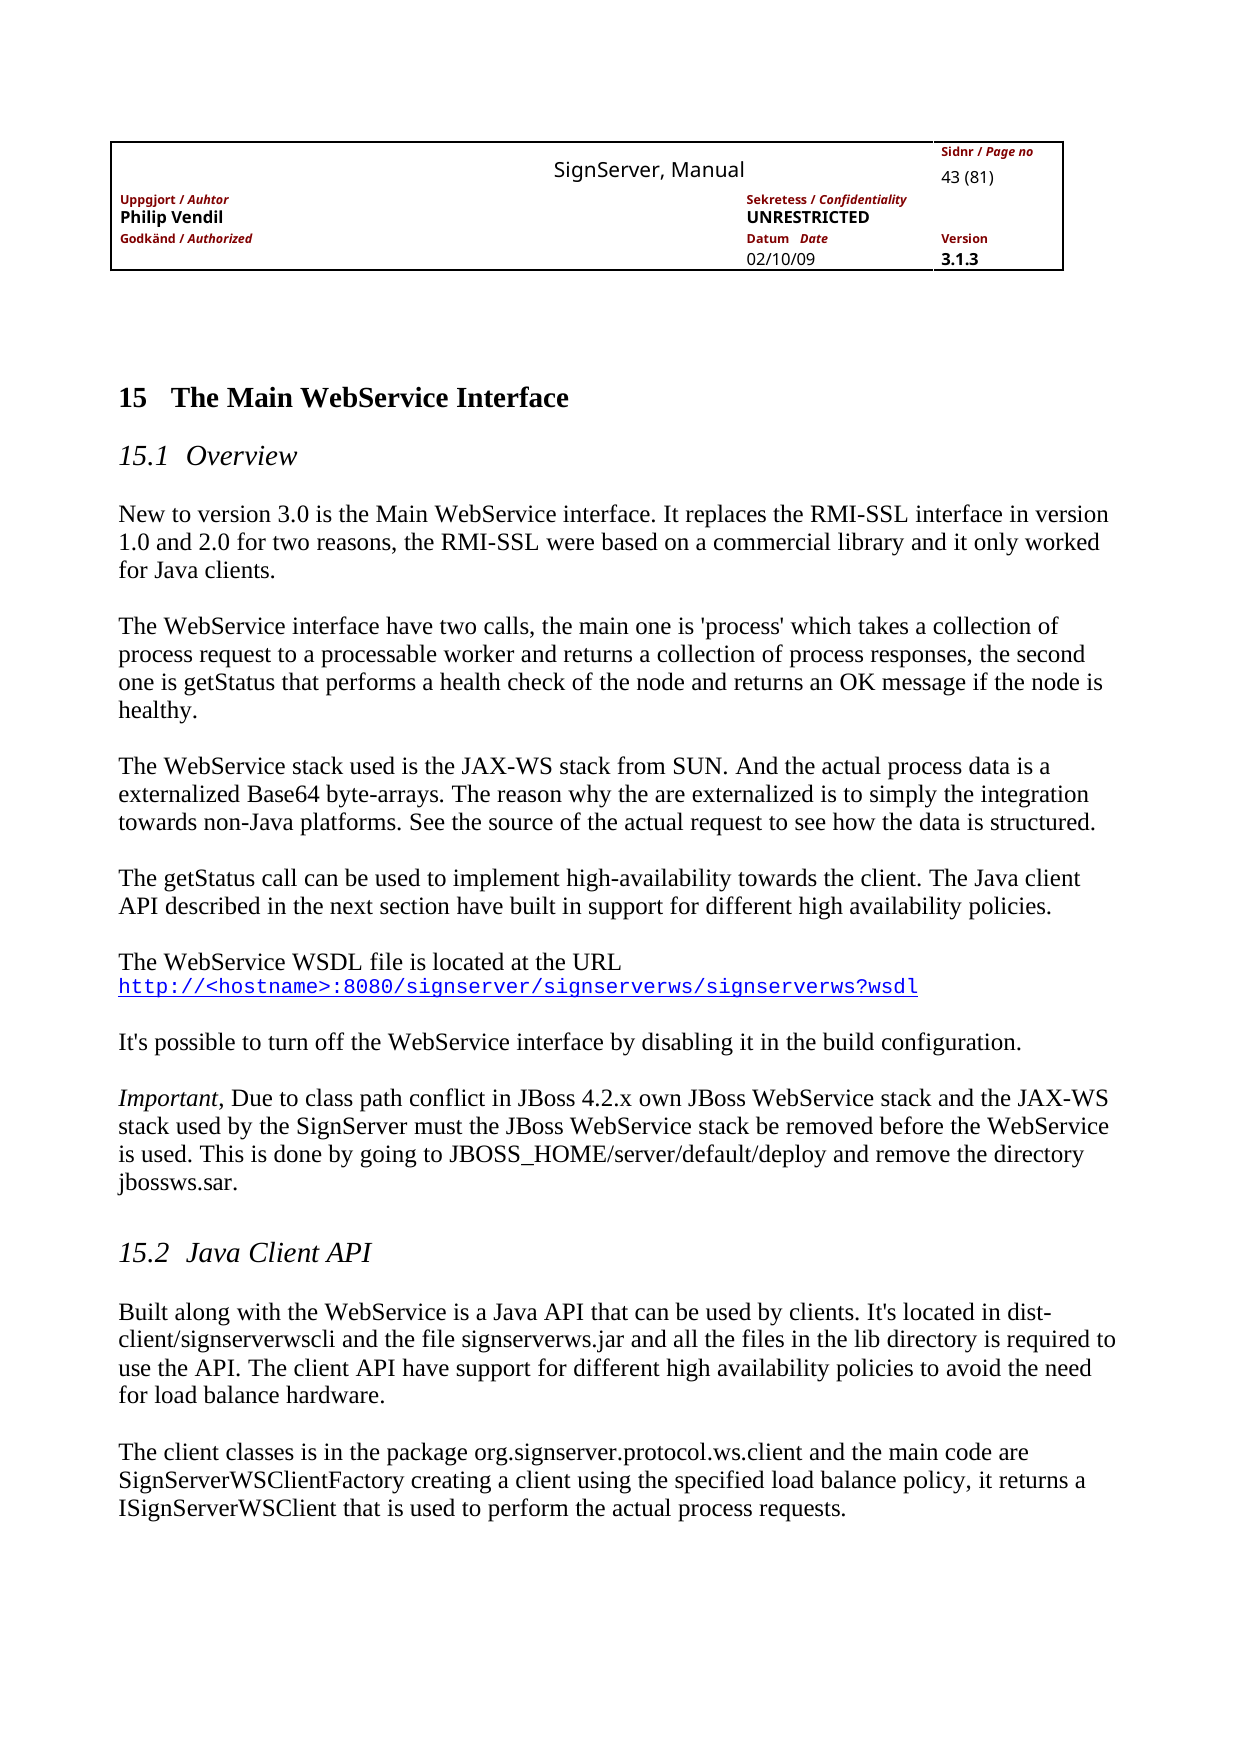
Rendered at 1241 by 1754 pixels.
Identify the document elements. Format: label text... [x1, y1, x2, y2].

text The WebService interface have two calls, the main one is 'process' which takes a collection of process request to a processable worker and returns a collection of process responses, the second one is getStatus that performs a health check of the node and returns an OK message if the node is healthy. [118, 612, 1122, 724]
subtitle Java Client API [118, 1237, 1122, 1269]
text ISignServerWSClient that is used to perform the actual process requests. [118, 1493, 1122, 1522]
text The client classes is in the package org.signserver.protocol.ws.client and the main code are SignServerWSClientFactory creating a client using the specified load balance policy, it returns a [118, 1437, 1122, 1493]
text The WebService WSDL file is located at the URL http://<hostname>:8080/signserver/signserverws/signserverws?wsdl [118, 948, 1122, 1000]
text Built along with the WebService is a Java API that can be used by clients. It's located in dist-client/signserverwscli and the file signserverws.jar and all the files in the lib directory is required to use the API. The client API have support for different high availability policies to avoid the need for load balance hardware. [118, 1297, 1122, 1409]
text The getStatus call can be used to implement high-availability towards the client. The Java client API described in the next section have built in support for different high availability policies. [118, 864, 1122, 920]
text The WebService stack used is the JAX-WS stack from SUN. And the actual process data is a externalized Base64 byte-arrays. The reason why the are externalized is to simply the integration towards non-Java platforms. See the source of the actual request to see how the data is structured. [118, 752, 1122, 836]
text Important, Due to class path conflict in JBoss 4.2.x own JBoss WebService stack and the JAX-WS stack used by the SignServer must the JBoss WebService stack be removed before the WebService is used. This is done by going to JBOSS_HOME/server/default/deploy and remove the directory jbossws.sar. [118, 1084, 1122, 1196]
text It's possible to turn off the WebService interface by disabling it in the build configuration. [118, 1028, 1122, 1056]
subtitle The Main WebService Interface [118, 382, 1122, 414]
subtitle Overview [118, 439, 1122, 472]
text New to version 3.0 is the Main WebService interface. It replaces the RMI-SSL interface in version 1.0 and 2.0 for two reasons, the RMI-SSL were based on a commercial library and it only worked for Java clients. [118, 500, 1122, 584]
